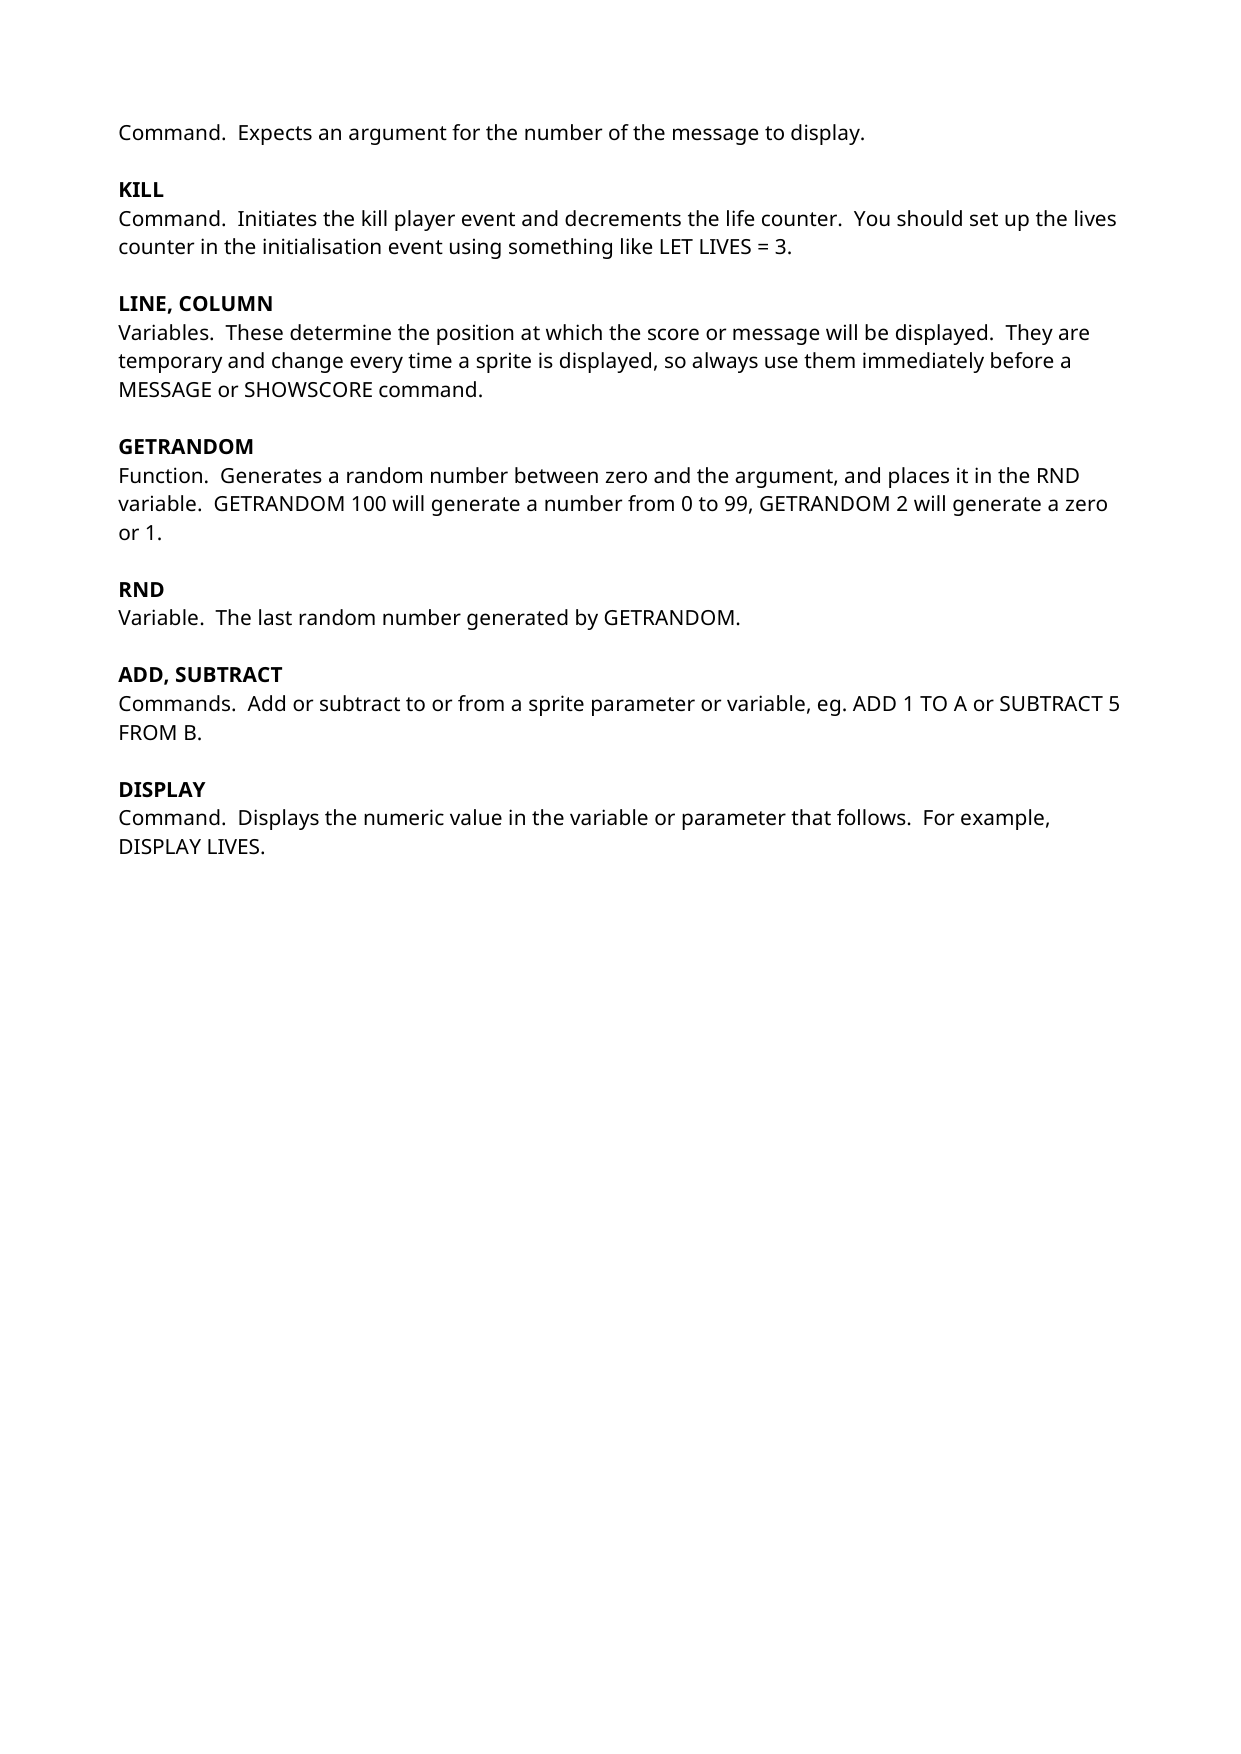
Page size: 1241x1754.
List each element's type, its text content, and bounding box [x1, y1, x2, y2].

text Commands. Add or subtract to or from a sprite parameter or variable, eg. ADD 1 TO A or SUBTRACT 5 FROM B. [118, 689, 1122, 746]
text Command. Displays the numeric value in the variable or parameter that follows. For example, DISPLAY LIVES. [118, 803, 1122, 860]
text Command. Expects an argument for the number of the message to display. [118, 118, 1122, 147]
text RND [118, 575, 1122, 603]
text Variable. The last random number generated by GETRANDOM. [118, 603, 1122, 632]
text DISPLAY [118, 774, 1122, 803]
text Variables. These determine the position at which the score or message will be displayed. They are temporary and change every time a sprite is displayed, so always use them immediately before a MESSAGE or SHOWSCORE command. [118, 318, 1122, 403]
text GETRANDOM [118, 432, 1122, 461]
text Function. Generates a random number between zero and the argument, and places it in the RND variable. GETRANDOM 100 will generate a number from 0 to 99, GETRANDOM 2 will generate a zero or 1. [118, 461, 1122, 546]
text LINE, COLUMN [118, 289, 1122, 318]
text KILL [118, 175, 1122, 204]
text ADD, SUBTRACT [118, 660, 1122, 689]
text Command. Initiates the kill player event and decrements the life counter. You should set up the lives counter in the initialisation event using something like LET LIVES = 3. [118, 204, 1122, 261]
